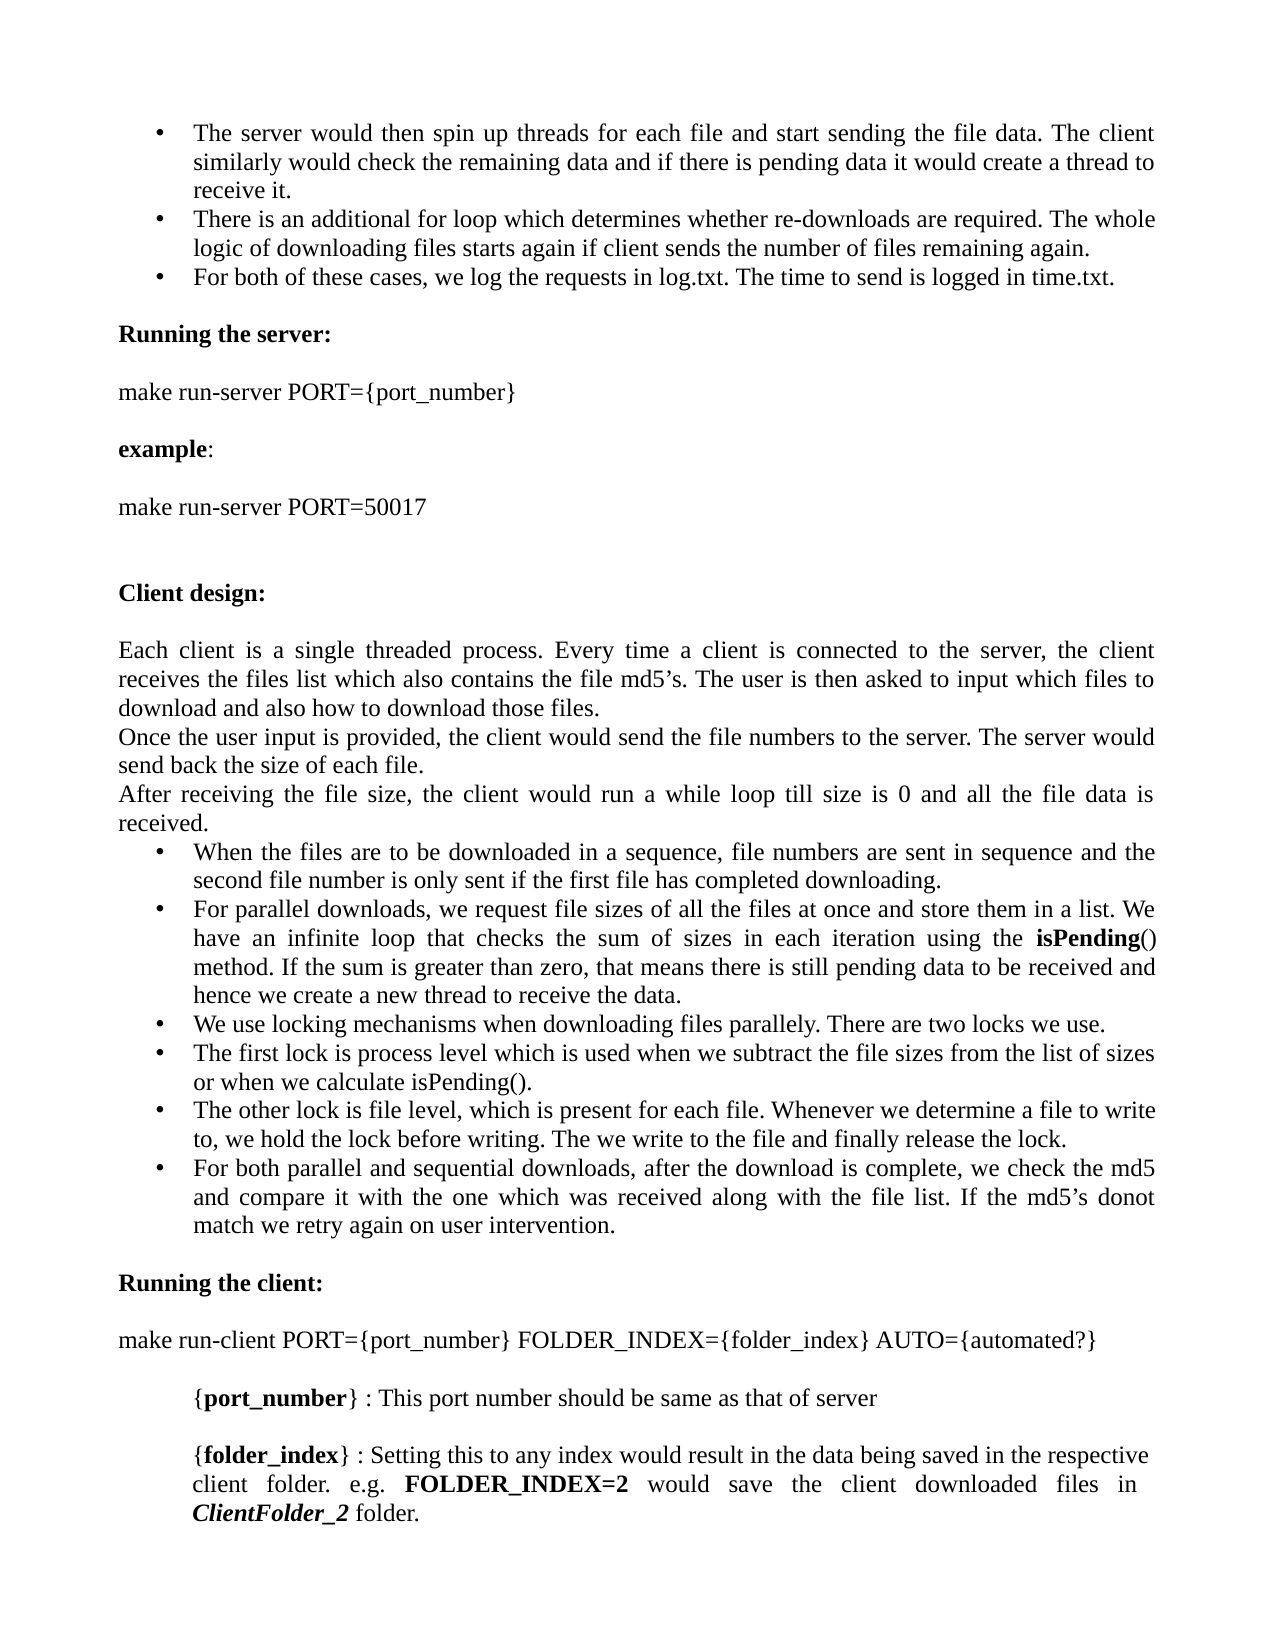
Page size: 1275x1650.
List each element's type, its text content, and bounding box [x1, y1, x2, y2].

list When the files are to be downloaded in a sequence, file numbers are sent in sequence and the second file number is only sent if the first file has completed downloading. [156, 837, 1157, 894]
text make run-server PORT=50017 [118, 492, 1157, 521]
text make run-server PORT={port_number} [118, 377, 1157, 406]
text Client design: [118, 578, 1157, 607]
text example: [118, 434, 1157, 463]
list There is an additional for loop which determines whether re-downloads are required. The whole logic of downloading files starts again if client sends the number of files remaining again. [156, 204, 1157, 262]
text Running the server: [118, 319, 1157, 348]
text Each client is a single threaded process. Every time a client is connected to the server, the client receives the files list which also contains the file md5’s. The user is then asked to input which files to download and also how to download those files. [118, 636, 1157, 722]
list For both of these cases, we log the requests in log.txt. The time to send is logged in time.txt. [156, 262, 1157, 291]
list For both parallel and sequential downloads, after the download is complete, we check the md5 and compare it with the one which was received along with the file list. If the md5’s donot match we retry again on user intervention. [156, 1153, 1157, 1239]
list The first lock is process level which is used when we subtract the file sizes from the list of sizes or when we calculate isPending(). [156, 1038, 1157, 1096]
list The server would then spin up threads for each file and start sending the file data. The client similarly would check the remaining data and if there is pending data it would create a thread to receive it. [156, 118, 1157, 204]
list We use locking mechanisms when downloading files parallely. There are two locks we use. [156, 1009, 1157, 1038]
list For parallel downloads, we request file sizes of all the files at once and store them in a list. We have an infinite loop that checks the sum of sizes in each iteration using the isPending() method. If the sum is greater than zero, that means there is still pending data to be received and hence we create a new thread to receive the data. [156, 894, 1157, 1009]
text After receiving the file size, the client would run a while loop till size is 0 and all the file data is received. [118, 779, 1157, 837]
list The other lock is file level, which is present for each file. Whenever we determine a file to write to, we hold the lock before writing. The we write to the file and finally release the lock. [156, 1096, 1157, 1153]
text {folder_index} : Setting this to any index would result in the data being saved in the respective client folder. e.g. FOLDER_INDEX=2 would save the client downloaded files in ClientFolder_2 folder. [118, 1441, 1157, 1527]
text make run-client PORT={port_number} FOLDER_INDEX={folder_index} AUTO={automated?} [118, 1326, 1157, 1354]
text Once the user input is provided, the client would send the file numbers to the server. The server would send back the size of each file. [118, 722, 1157, 779]
text Running the client: [118, 1268, 1157, 1297]
text {port_number} : This port number should be same as that of server [118, 1383, 1157, 1412]
